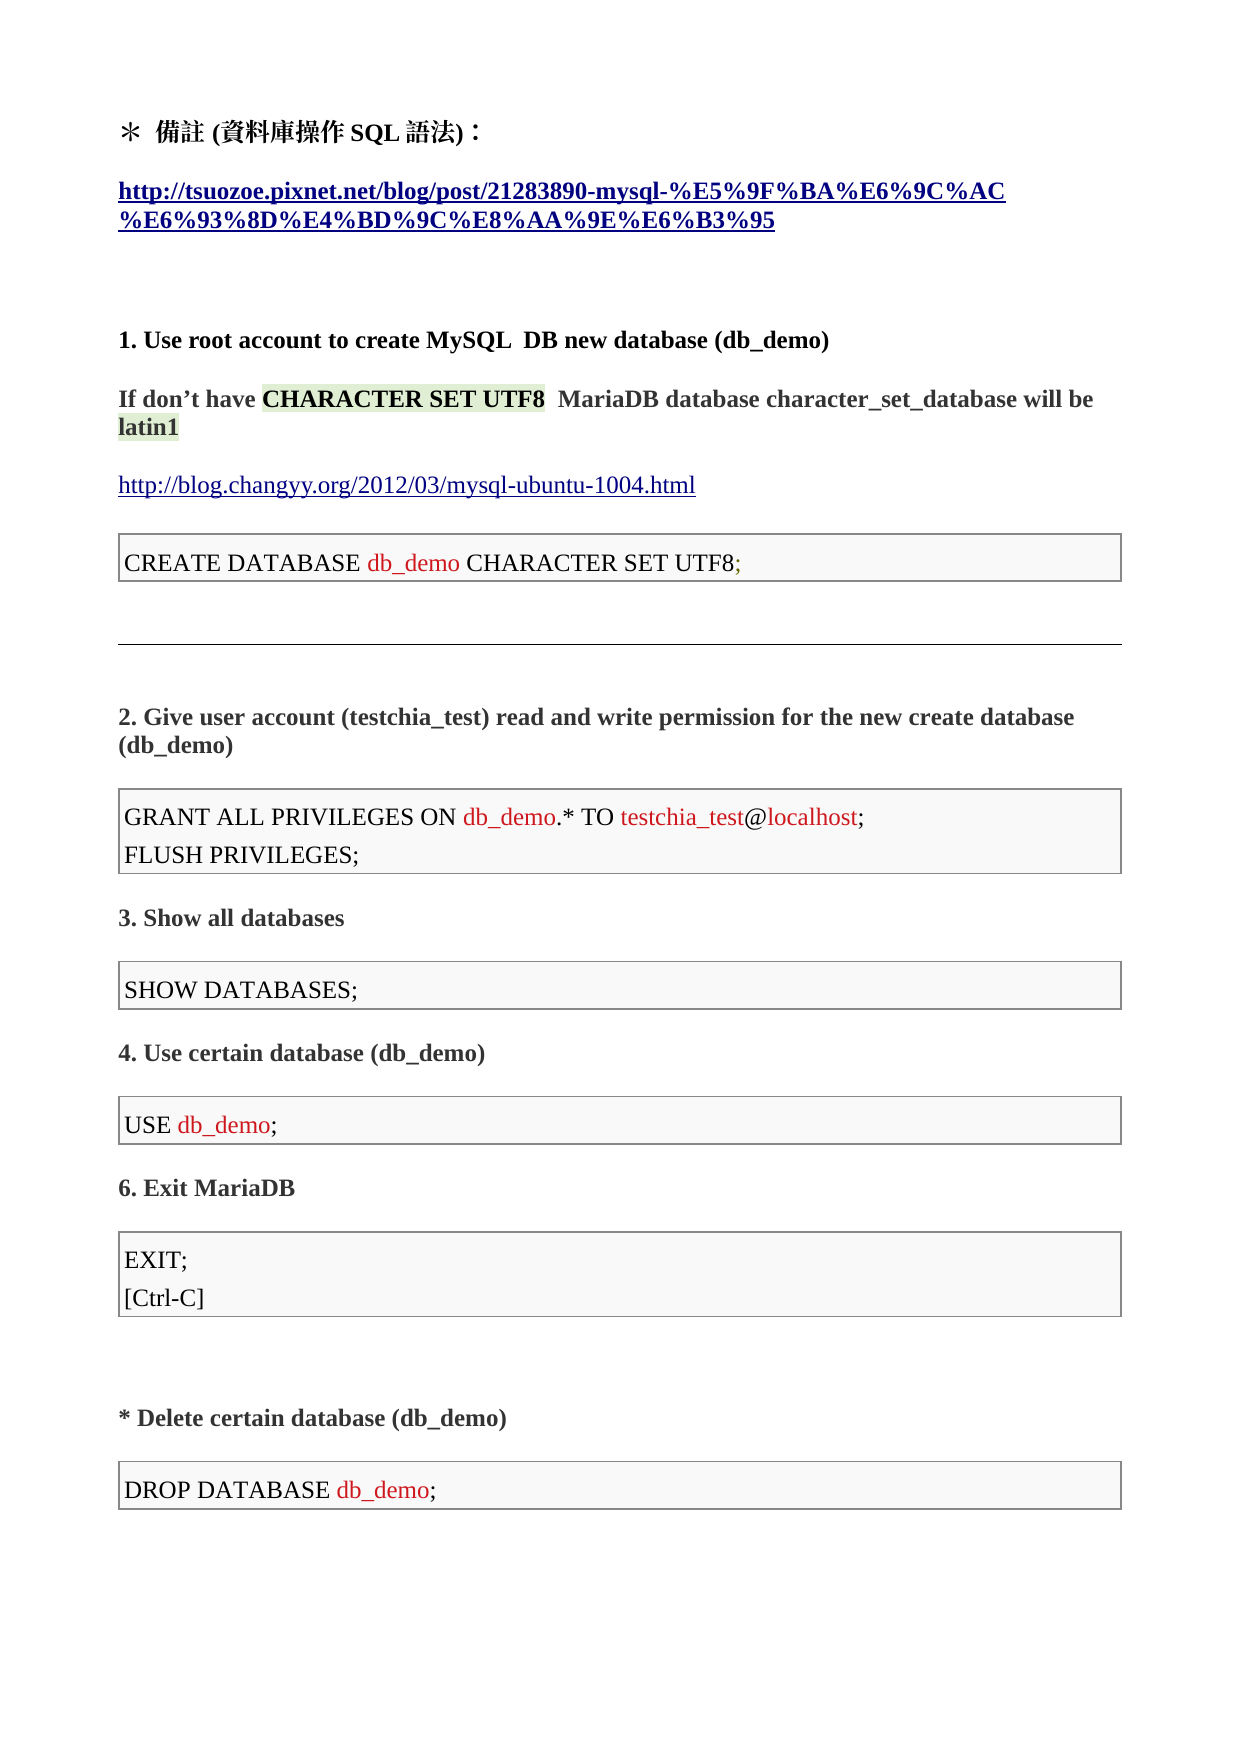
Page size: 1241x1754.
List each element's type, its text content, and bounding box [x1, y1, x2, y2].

text SHOW DATABASES; [120, 962, 1120, 1008]
text If don’t have CHARACTER SET UTF8 MariaDB database character_set_database will be latin1 [118, 384, 1122, 441]
subtitle ＊ 備註 (資料庫操作SQL語法)： [118, 118, 1122, 147]
subtitle http://tsuozoe.pixnet.net/blog/post/21283890-mysql-%E5%9F%BA%E6%9C%AC%E6%93%8D%E4%BD%9C%E8%AA%9E%E6%B3%95 [118, 176, 1122, 234]
subtitle 1. Use root account to create MySQL DB new database (db_demo) [118, 325, 1122, 354]
text 4. Use certain database (db_demo) [118, 1038, 1122, 1067]
text * Delete certain database (db_demo) [118, 1403, 1122, 1432]
text 2. Give user account (testchia_test) read and write permission for the new create database (db_demo) [118, 702, 1122, 759]
text http://blog.changyy.org/2012/03/mysql-ubuntu-1004.html [118, 471, 1122, 499]
text GRANT ALL PRIVILEGES ON db_demo.* TO testchia_test@localhost; [120, 790, 1120, 825]
text DROP DATABASE db_demo; [120, 1462, 1120, 1508]
text CREATE DATABASE db_demo CHARACTER SET UTF8; [120, 535, 1120, 580]
text 3. Show all databases [118, 903, 1122, 932]
text FLUSH PRIVILEGES; [120, 825, 1120, 873]
text EXIT; [120, 1233, 1120, 1268]
text 6. Exit MariaDB [118, 1173, 1122, 1202]
text [Ctrl-C] [120, 1268, 1120, 1316]
text USE db_demo; [120, 1097, 1120, 1143]
